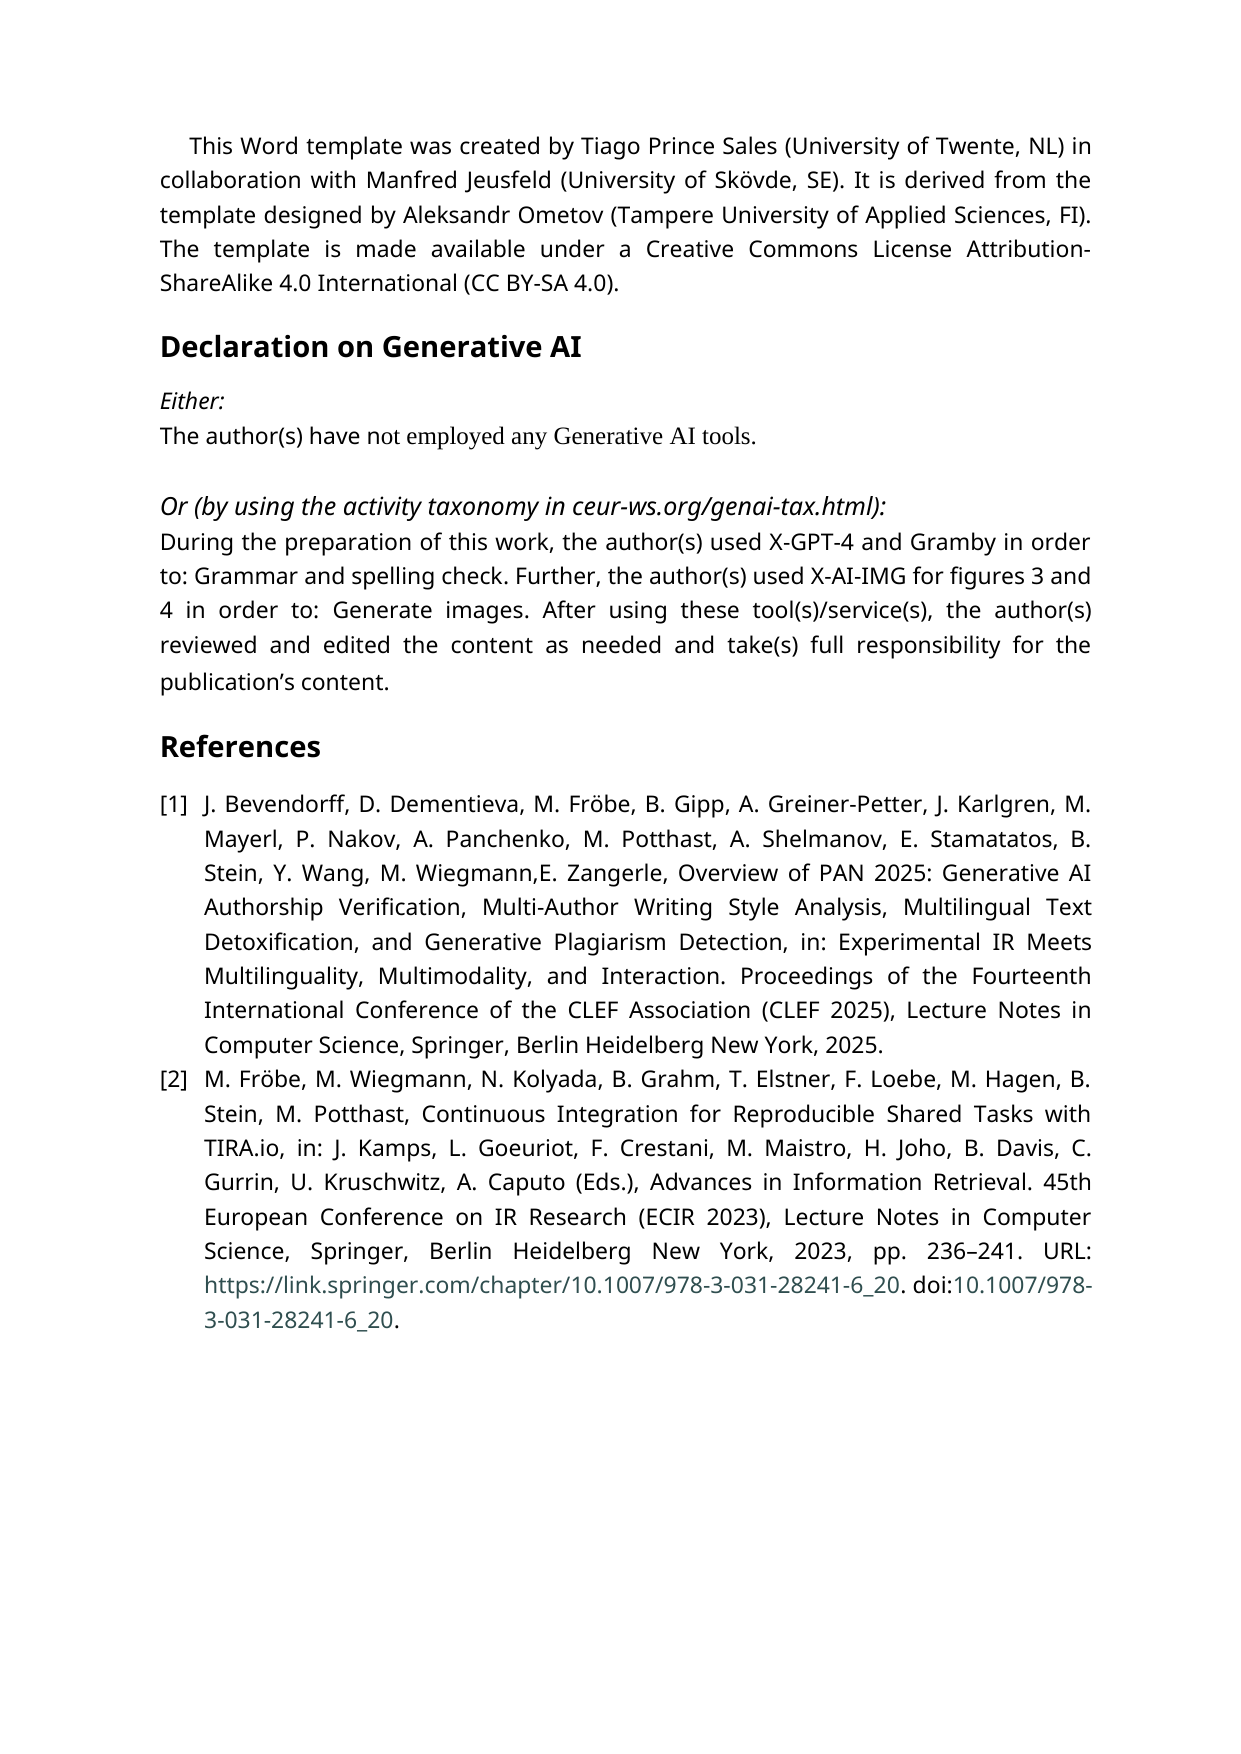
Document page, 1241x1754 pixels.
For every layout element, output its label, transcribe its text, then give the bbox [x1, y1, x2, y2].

subtitle References [159, 726, 1093, 766]
subtitle Declaration on Generative AI [159, 327, 1093, 366]
text Either: [159, 385, 1093, 416]
text During the preparation of this work, the author(s) used X-GPT-4 and Gramby in order to: Grammar and spelling check. Further, the author(s) used X-AI-IMG for figures 3 and 4 in order to: Generate images. After using these tool(s)/service(s), the author(s) reviewed and edited the content as needed and take(s) full responsibility for the publication’s content. [159, 526, 1093, 697]
text Or (by using the activity taxonomy in ceur-ws.org/genai-tax.html): [159, 488, 1093, 522]
list J. Bevendorff, D. Dementieva, M. Fröbe, B. Gipp, A. Greiner-Petter, J. Karlgren, M. Mayerl, P. Nakov, A. Panchenko, M. Potthast, A. Shelmanov, E. Stamatatos, B. Stein, Y. Wang, M. Wiegmann,E. Zangerle, Overview of PAN 2025: Generative AI Authorship Verification, Multi-Author Writing Style Analysis, Multilingual Text Detoxification, and Generative Plagiarism Detection, in: Experimental IR Meets Multilinguality, Multimodality, and Interaction. Proceedings of the Fourteenth International Conference of the CLEF Association (CLEF 2025), Lecture Notes in Computer Science, Springer, Berlin Heidelberg New York, 2025. [159, 788, 1093, 1060]
text The author(s) have not employed any Generative AI tools. [159, 419, 1093, 451]
text This Word template was created by Tiago Prince Sales (University of Twente, NL) in collaboration with Manfred Jeusfeld (University of Skövde, SE). It is derived from the template designed by Aleksandr Ometov (Tampere University of Applied Sciences, FI). The template is made available under a Creative Commons License Attribution-ShareAlike 4.0 International (CC BY-SA 4.0). [159, 130, 1093, 299]
list M. Fröbe, M. Wiegmann, N. Kolyada, B. Grahm, T. Elstner, F. Loebe, M. Hagen, B. Stein, M. Potthast, Continuous Integration for Reproducible Shared Tasks with TIRA.io, in: J. Kamps, L. Goeuriot, F. Crestani, M. Maistro, H. Joho, B. Davis, C. Gurrin, U. Kruschwitz, A. Caputo (Eds.), Advances in Information Retrieval. 45th European Conference on IR Research (ECIR 2023), Lecture Notes in Computer Science, Springer, Berlin Heidelberg New York, 2023, pp. 236–241. URL: https://link.springer.com/chapter/10.1007/978-3-031-28241-6_20. doi:10.1007/978-3-031-28241-6_20. [159, 1063, 1093, 1335]
